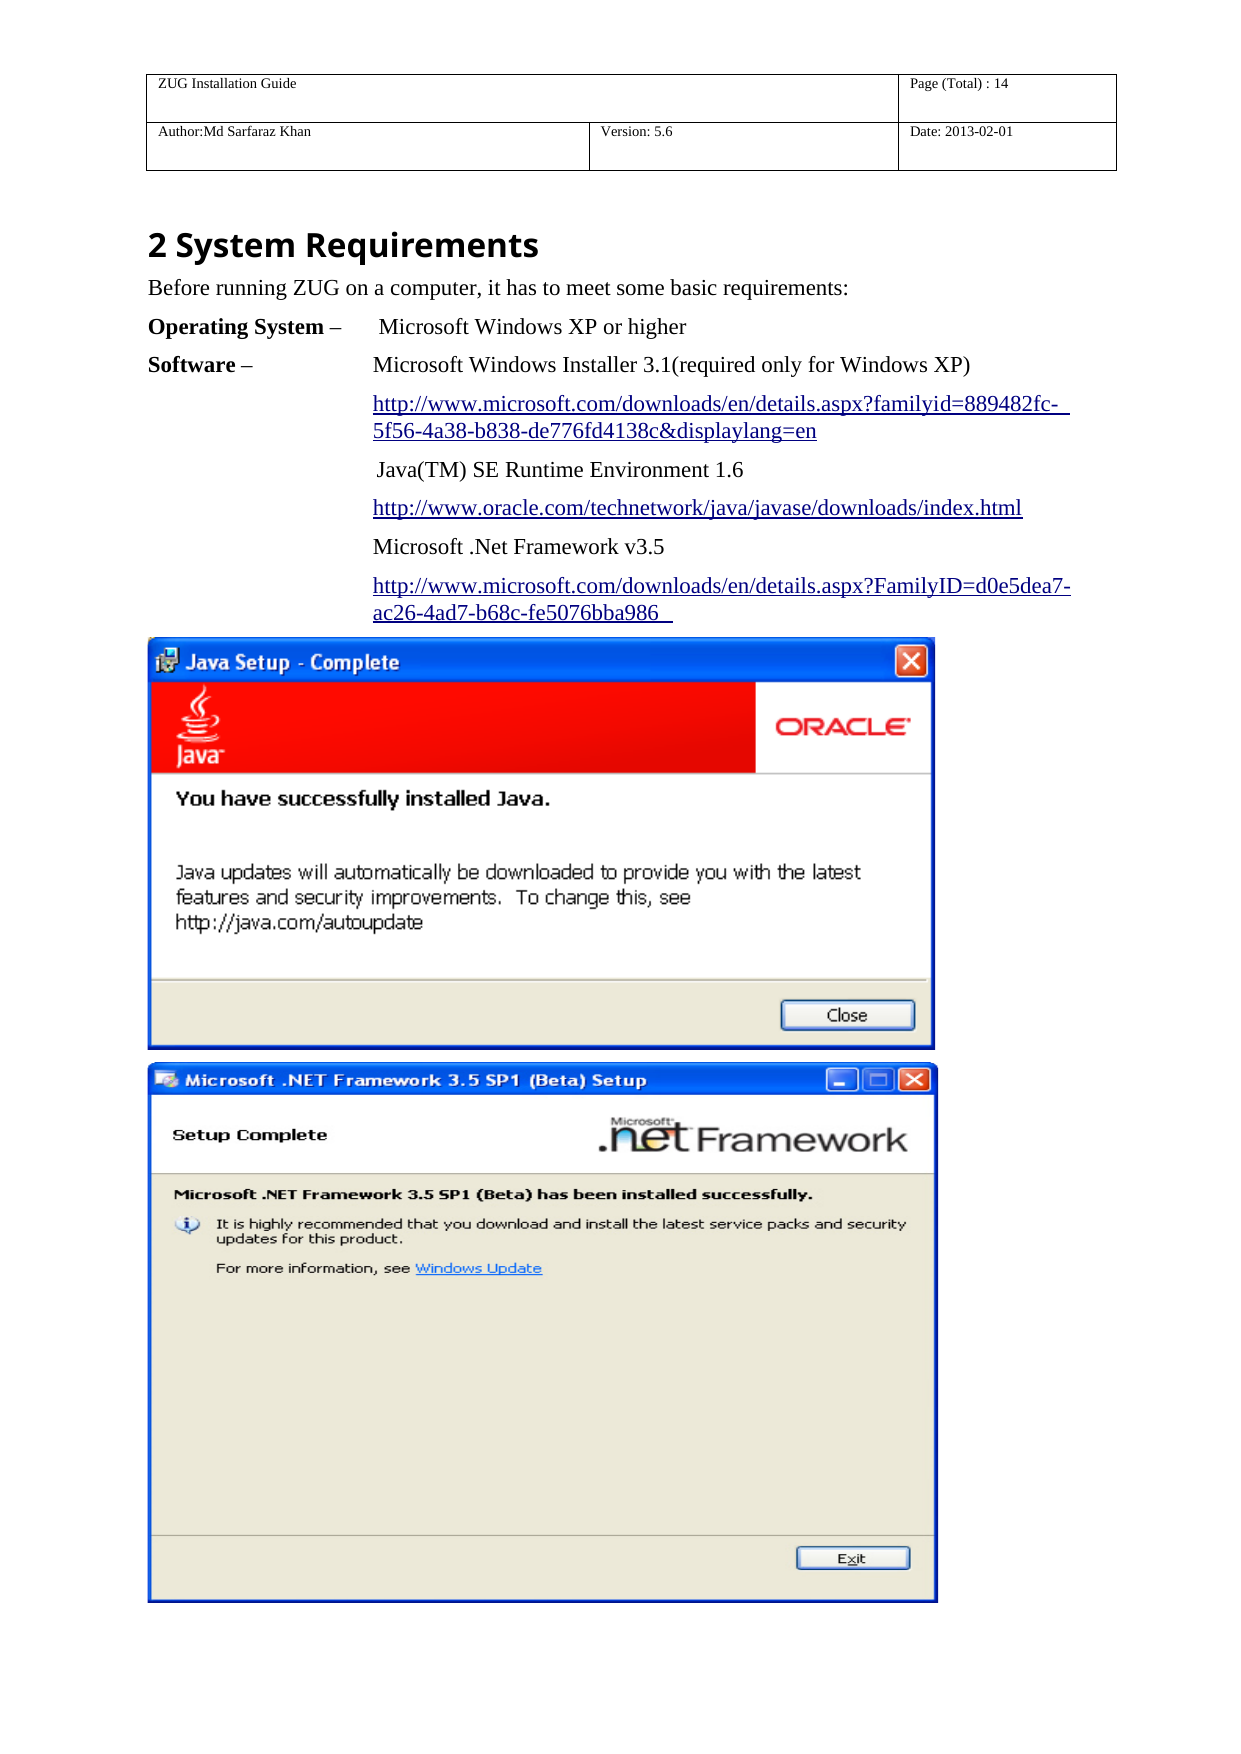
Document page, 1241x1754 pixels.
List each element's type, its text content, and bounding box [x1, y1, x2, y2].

text Before running ZUG on a computer, it has to meet some basic requirements: [148, 274, 1093, 300]
text Software – Microsoft Windows Installer 3.1(required only for Windows XP) [148, 352, 1093, 378]
text http://www.microsoft.com/downloads/en/details.aspx?familyid=889482fc- 5f56-4a38-b838-de776fd4138c&displaylang=en [373, 390, 1093, 443]
text Java(TM) SE Runtime Environment 1.6 [148, 456, 1093, 482]
subtitle 2 System Requirements [148, 222, 1093, 268]
text http://www.oracle.com/technetwork/java/javase/downloads/index.html [148, 494, 1093, 521]
text Microsoft .Net Framework v3.5 [148, 533, 1093, 560]
text http://www.microsoft.com/downloads/en/details.aspx?FamilyID=d0e5dea7-ac26-4ad7-b68c-fe5076bba986 [373, 572, 1093, 625]
picture [147, 637, 935, 1050]
picture [147, 1062, 939, 1603]
text Operating System – Microsoft Windows XP or higher [148, 313, 1093, 339]
